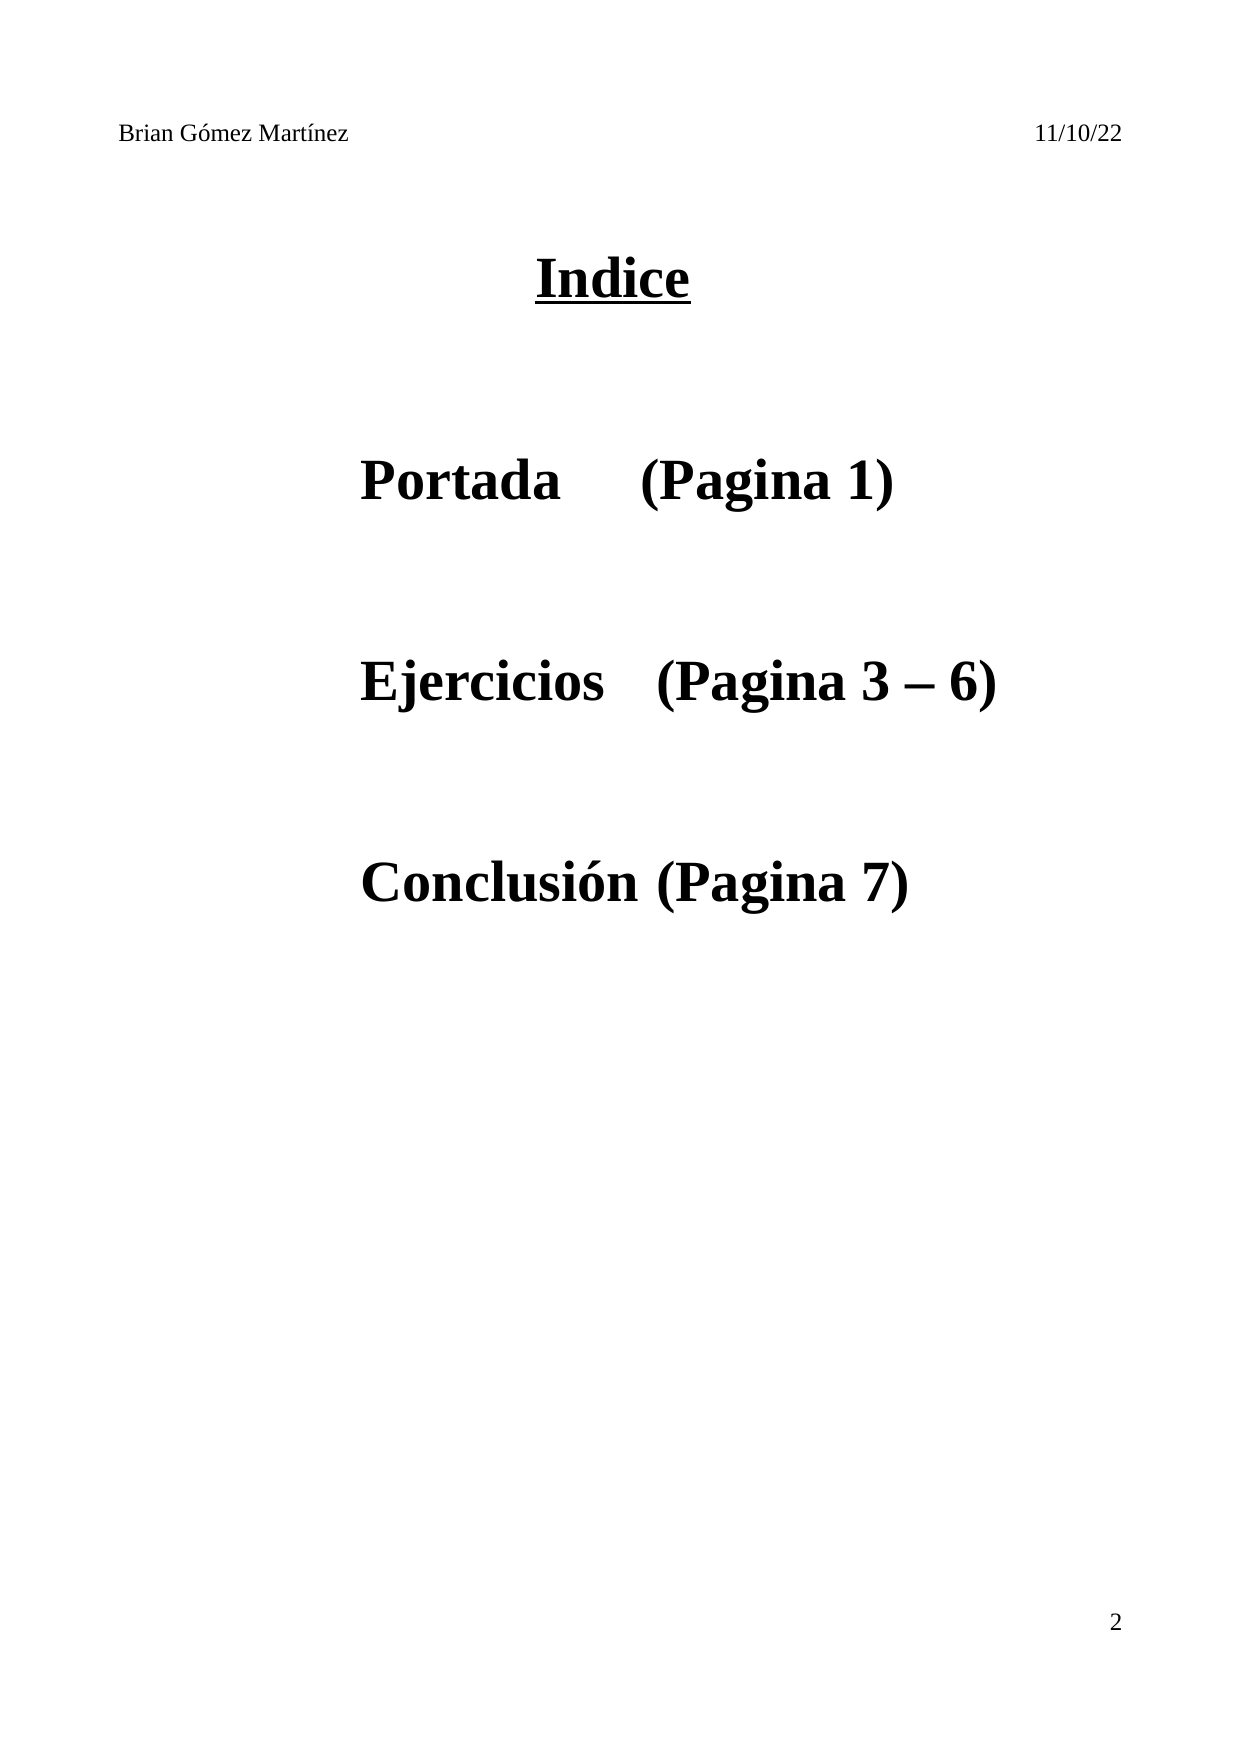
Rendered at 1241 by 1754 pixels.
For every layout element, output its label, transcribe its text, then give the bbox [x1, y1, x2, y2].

text Conclusión (Pagina 7) [65, 847, 1122, 914]
text Ejercicios (Pagina 3 – 6) [65, 646, 1122, 713]
text Indice [118, 243, 1122, 311]
text Portada (Pagina 1) [65, 445, 1122, 512]
